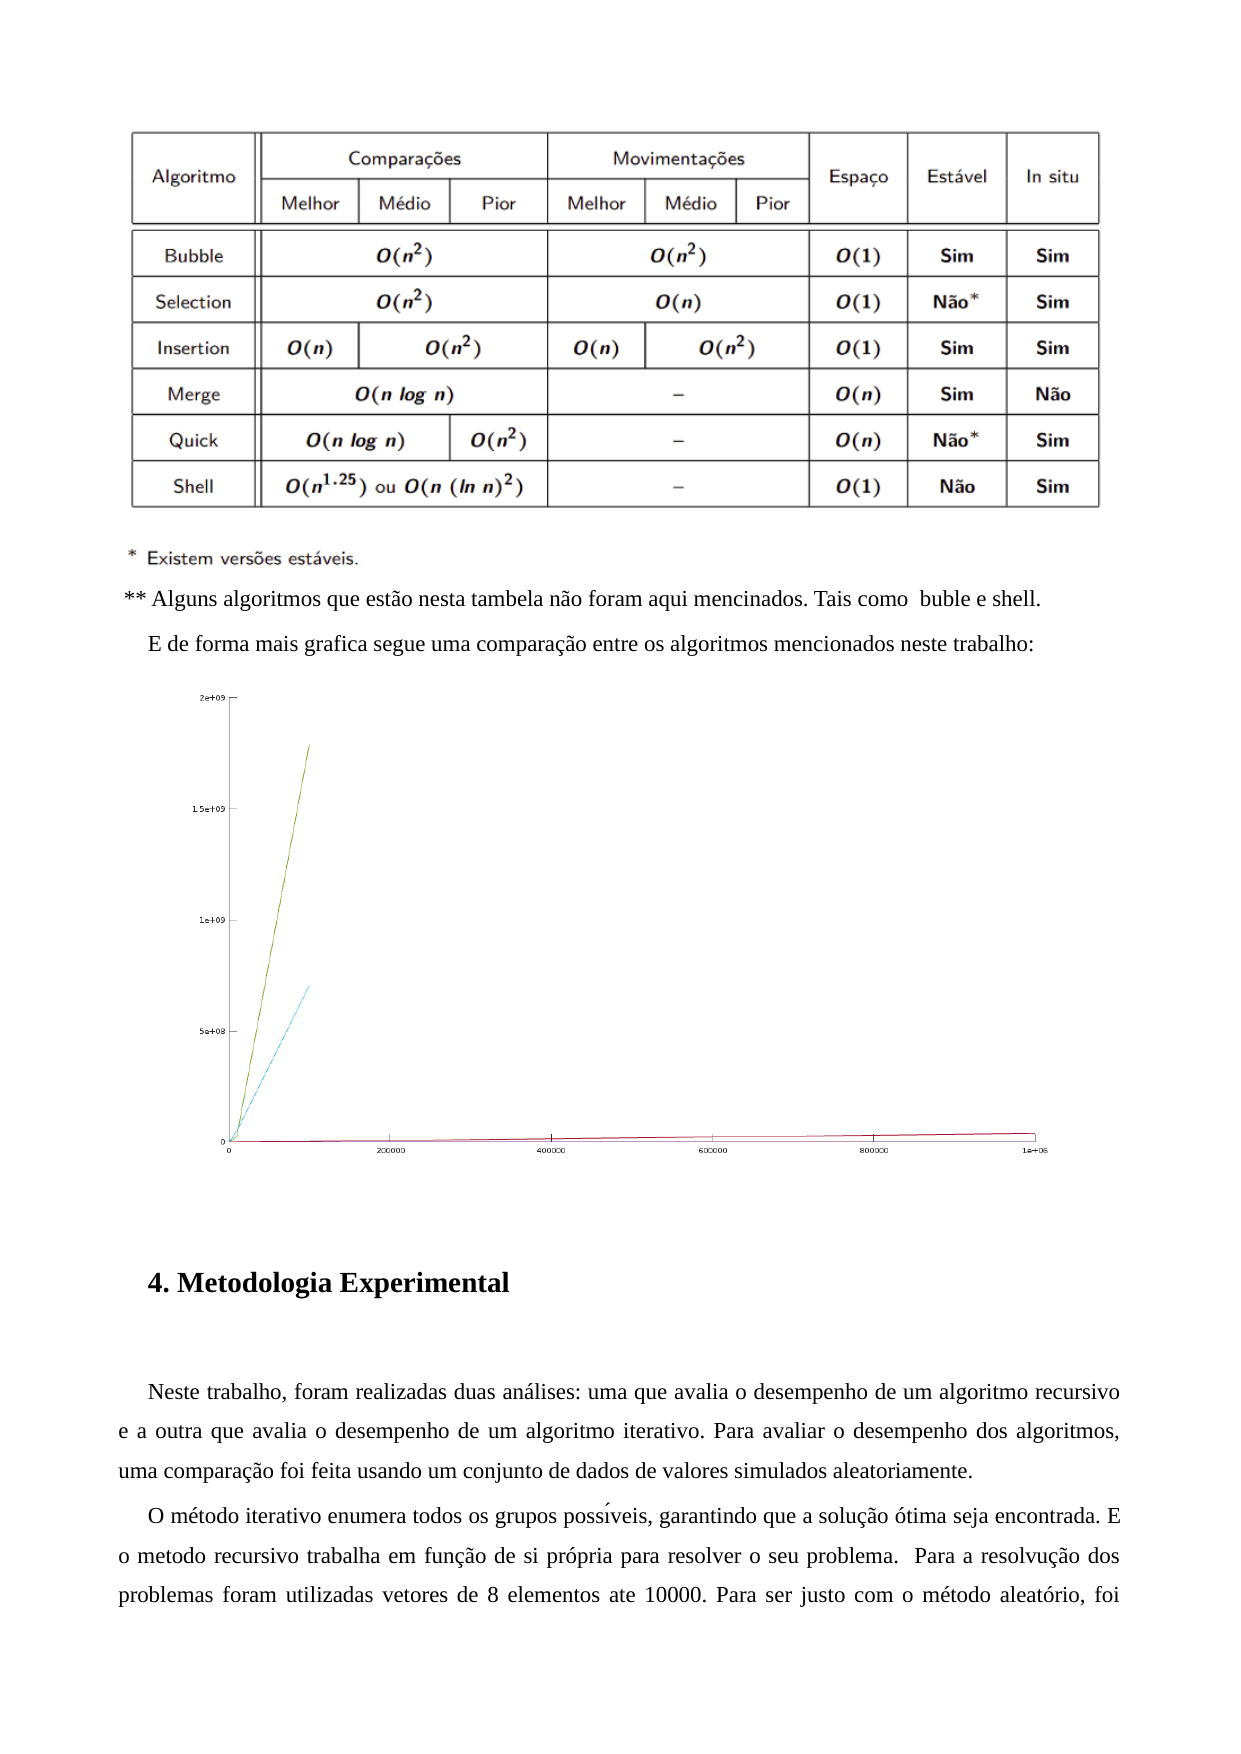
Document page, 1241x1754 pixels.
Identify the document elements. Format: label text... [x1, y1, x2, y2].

picture [118, 669, 1123, 1193]
text Neste trabalho, foram realizadas duas análises: uma que avalia o desempenho de um algoritmo recursivo e a outra que avalia o desempenho de um algoritmo iterativo. Para avaliar o desempenho dos algoritmos, uma comparação foi feita usando um conjunto de dados de valores simulados aleatoriamente. [118, 1378, 1122, 1483]
picture [118, 118, 1123, 572]
text 4. Metodologia Experimental [118, 1266, 1122, 1299]
text O método iterativo enumera todos os grupos possı́veis, garantindo que a solução ótima seja encontrada. E o metodo recursivo trabalha em função de si própria para resolver o seu problema. Para a resolvução dos problemas foram utilizadas vetores de 8 elementos ate 10000. Para ser justo com o método aleatório, foi [118, 1502, 1122, 1608]
text ** Alguns algoritmos que estão nesta tambela não foram aqui mencinados. Tais como buble e shell. [118, 572, 1122, 611]
text E de forma mais grafica segue uma comparação entre os algoritmos mencionados neste trabalho: [118, 630, 1122, 656]
